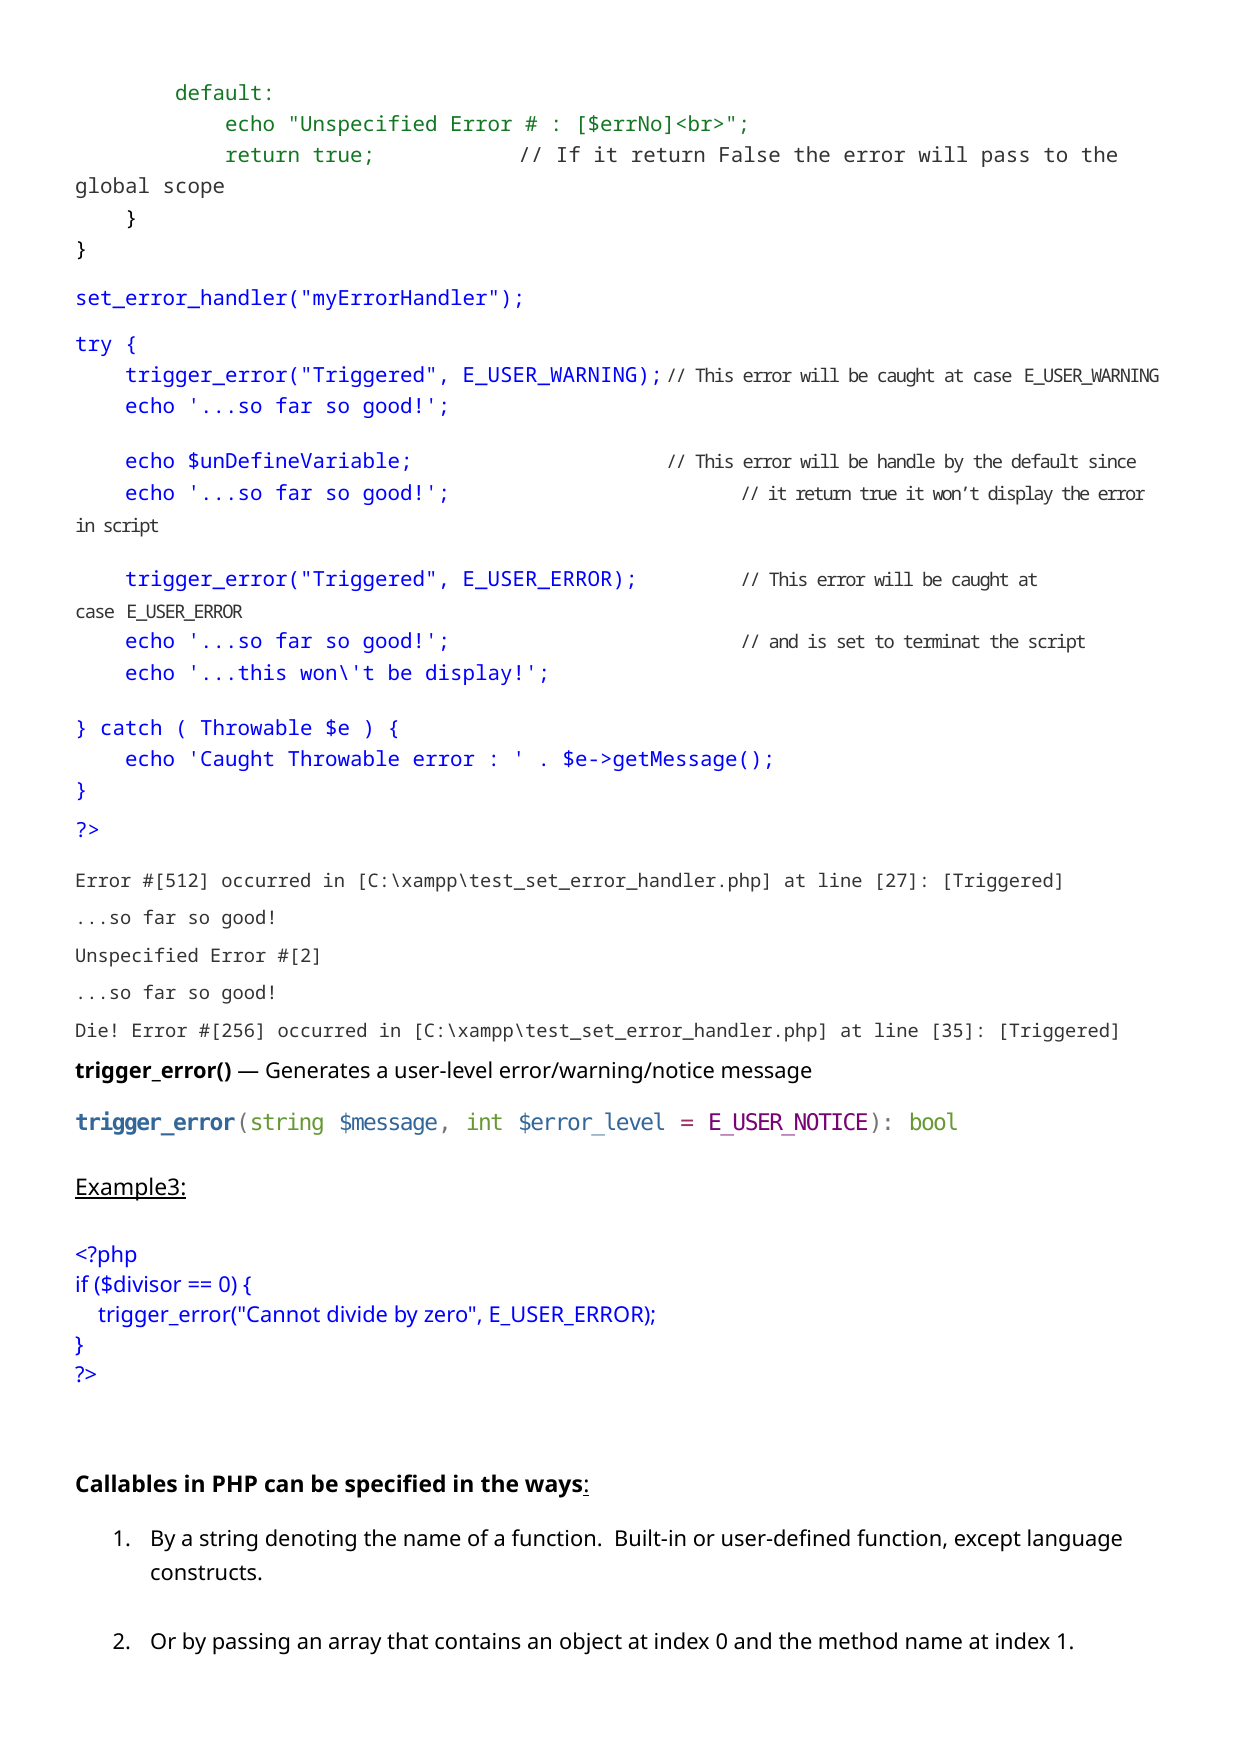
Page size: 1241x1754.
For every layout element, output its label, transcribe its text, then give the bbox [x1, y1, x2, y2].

text } [75, 231, 1166, 262]
text Unspecified Error #[2] [75, 942, 1166, 967]
text echo '...so far so good!'; [75, 389, 1166, 420]
text } [75, 772, 1166, 803]
text set_error_handler("myErrorHandler"); [75, 280, 1166, 311]
text echo $unDefineVariable; // This error will be handle by the default since [75, 444, 1166, 475]
text ?> [75, 815, 1166, 844]
text trigger_error(string $message, int $error_level = E_USER_NOTICE): bool [75, 1109, 1166, 1135]
text echo '...this won\'t be display!'; [75, 655, 1166, 686]
text Callables in PHP can be specified in the ways: [75, 1468, 1166, 1499]
text Error #[512] occurred in [C:\xampp\test_set_error_handler.php] at line [27]: [Triggered] [75, 867, 1166, 893]
text trigger_error("Triggered", E_USER_WARNING); // This error will be caught at case E_USER_WARNING [75, 358, 1166, 389]
text <?php if ($divisor == 0) { trigger_error("Cannot divide by zero", E_USER_ERROR); } ?> [75, 1239, 1166, 1390]
text try { [75, 329, 1166, 358]
text } catch ( Throwable $e ) { [75, 710, 1166, 741]
text return true; // If it return False the error will pass to the global scope [75, 137, 1166, 200]
text Example3: [75, 1171, 1166, 1202]
text Die! Error #[256] occurred in [C:\xampp\test_set_error_handler.php] at line [35]: [Triggered] [75, 1017, 1166, 1043]
text ...so far so good! [75, 979, 1166, 1005]
text echo '...so far so good!'; // and is set to terminat the script [75, 624, 1166, 655]
text default: [75, 75, 1166, 106]
list Or by passing an array that contains an object at index 0 and the method name at index 1. [112, 1626, 1166, 1655]
list By a string denoting the name of a function. Built-in or user-defined function, except language constructs. [112, 1523, 1166, 1587]
text trigger_error("Triggered", E_USER_ERROR); // This error will be caught at case E_USER_ERROR [75, 561, 1166, 624]
text echo "Unspecified Error # : [$errNo]<br>"; [75, 106, 1166, 137]
text } [75, 200, 1166, 231]
text echo 'Caught Throwable error : ' . $e->getMessage(); [75, 741, 1166, 772]
text trigger_error() — Generates a user-level error/warning/notice message [75, 1055, 1166, 1085]
text ...so far so good! [75, 905, 1166, 930]
text echo '...so far so good!'; // it return true it won’t display the error in script [75, 475, 1166, 537]
